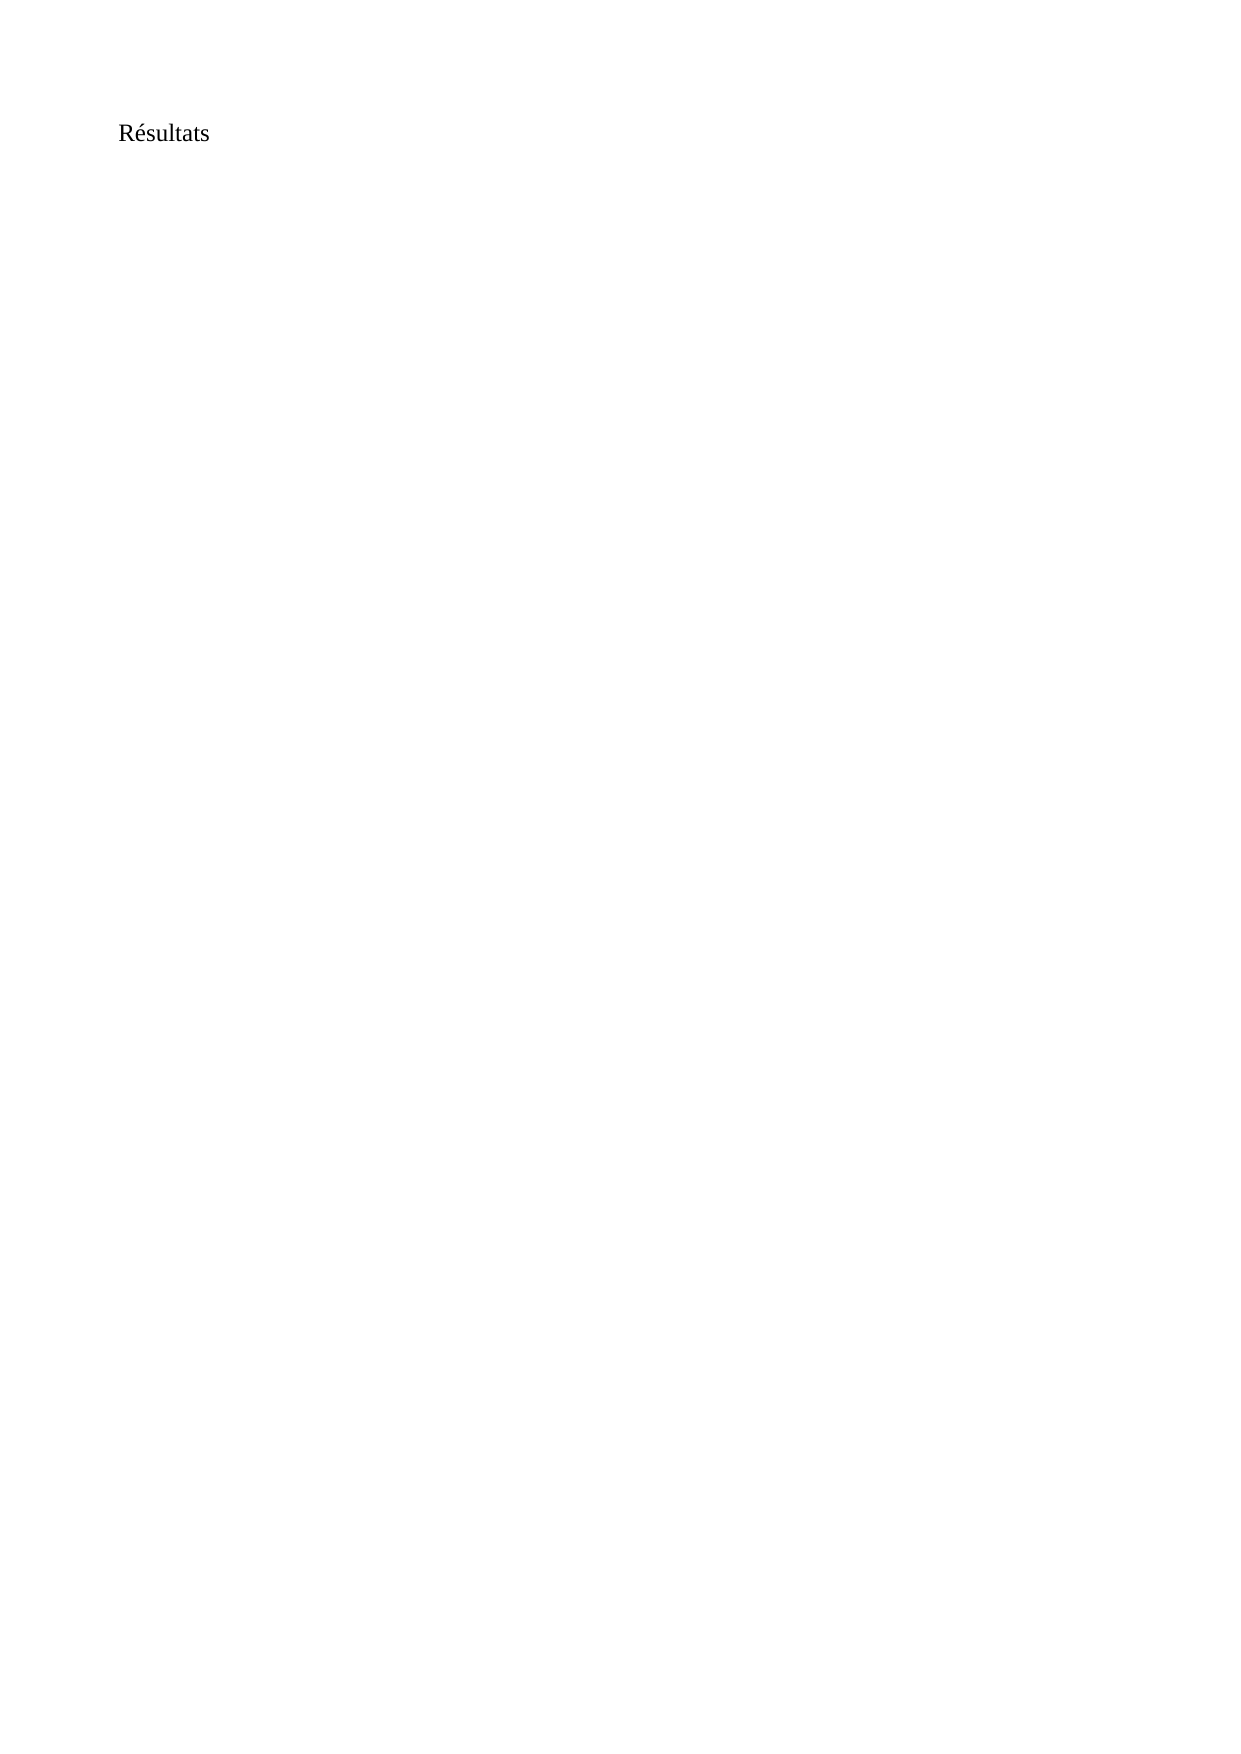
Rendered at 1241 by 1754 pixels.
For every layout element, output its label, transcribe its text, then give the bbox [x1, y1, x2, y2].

text Résultats [118, 118, 1122, 147]
